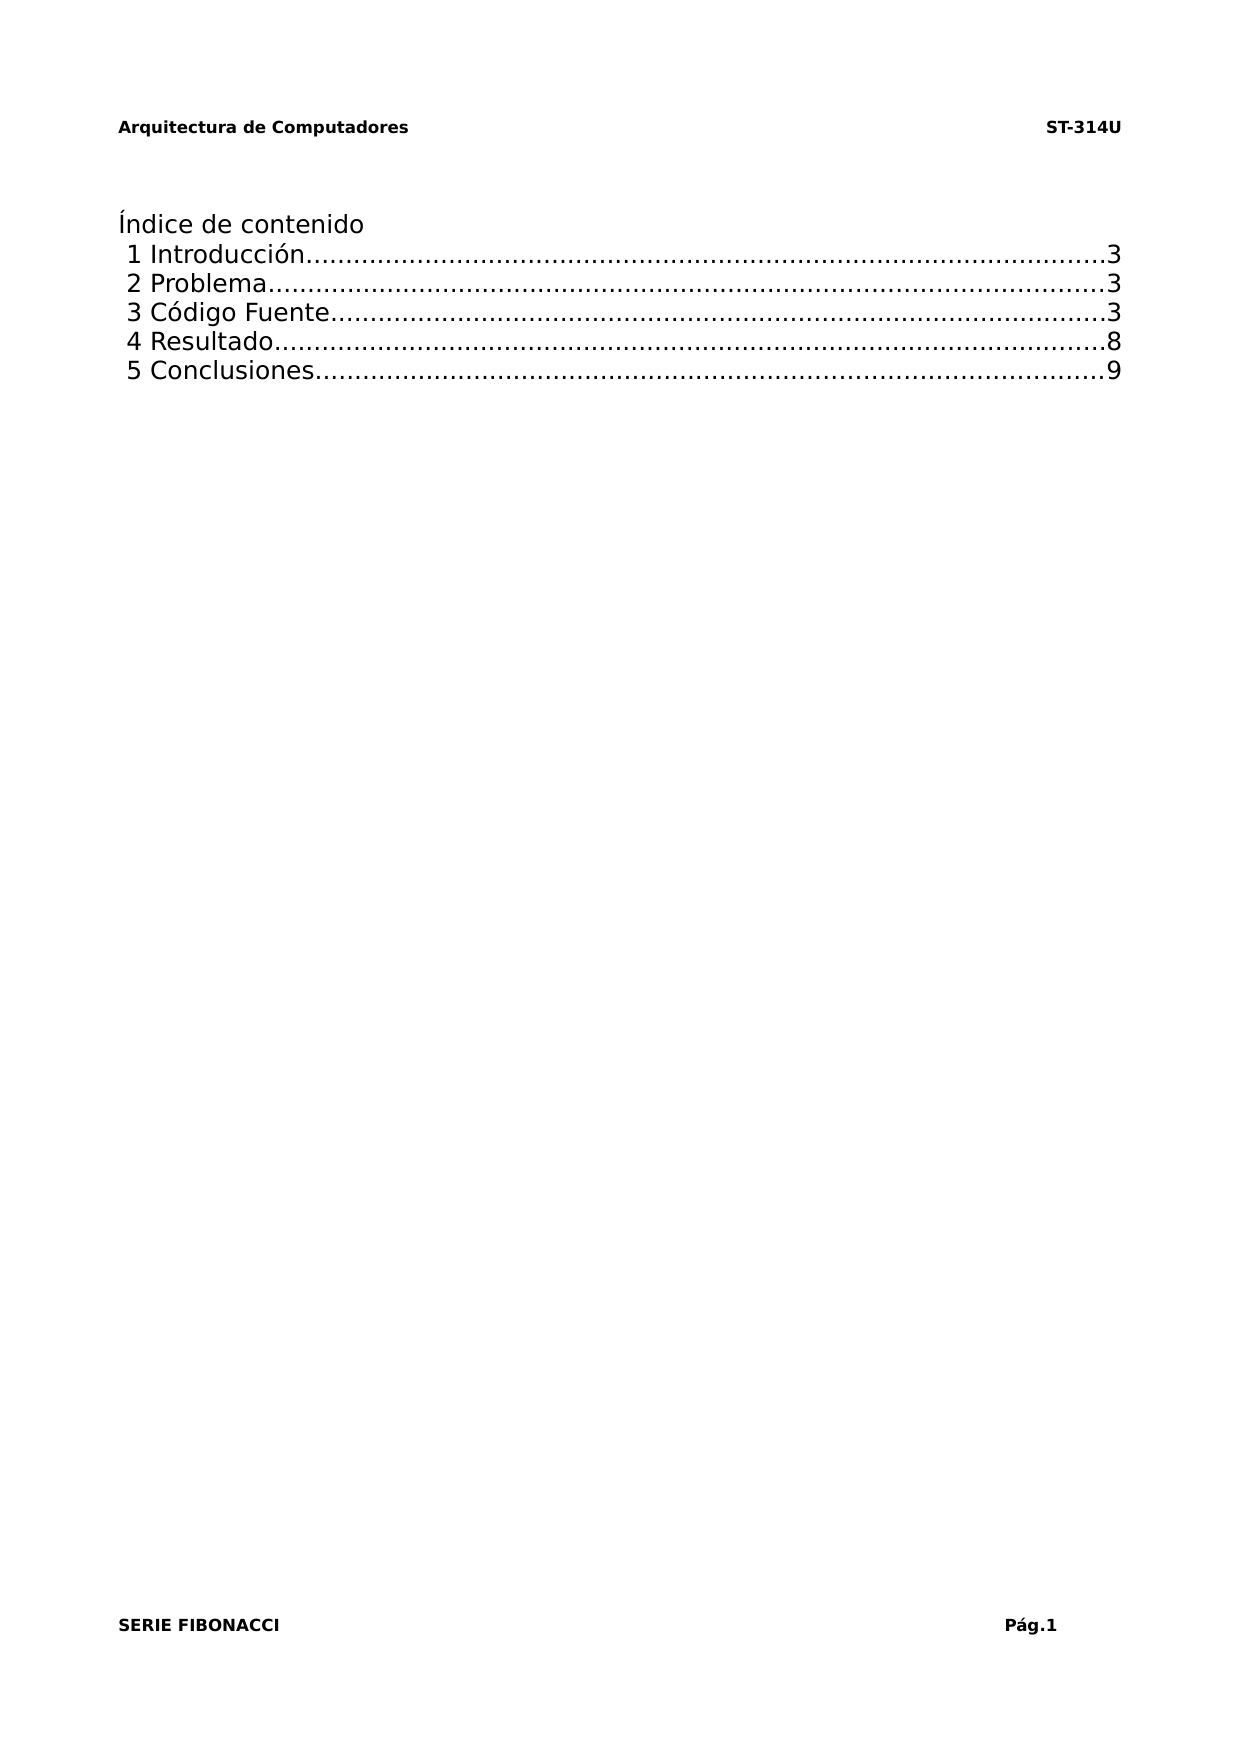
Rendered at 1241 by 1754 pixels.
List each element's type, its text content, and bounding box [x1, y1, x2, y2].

text 1 Introducción 3 [118, 240, 1122, 269]
text 3 Código Fuente 3 [118, 298, 1122, 327]
text 5 Conclusiones 9 [118, 357, 1122, 386]
text 2 Problema 3 [118, 269, 1122, 298]
text Índice de contenido [118, 211, 1122, 240]
text 4 Resultado 8 [118, 327, 1122, 357]
